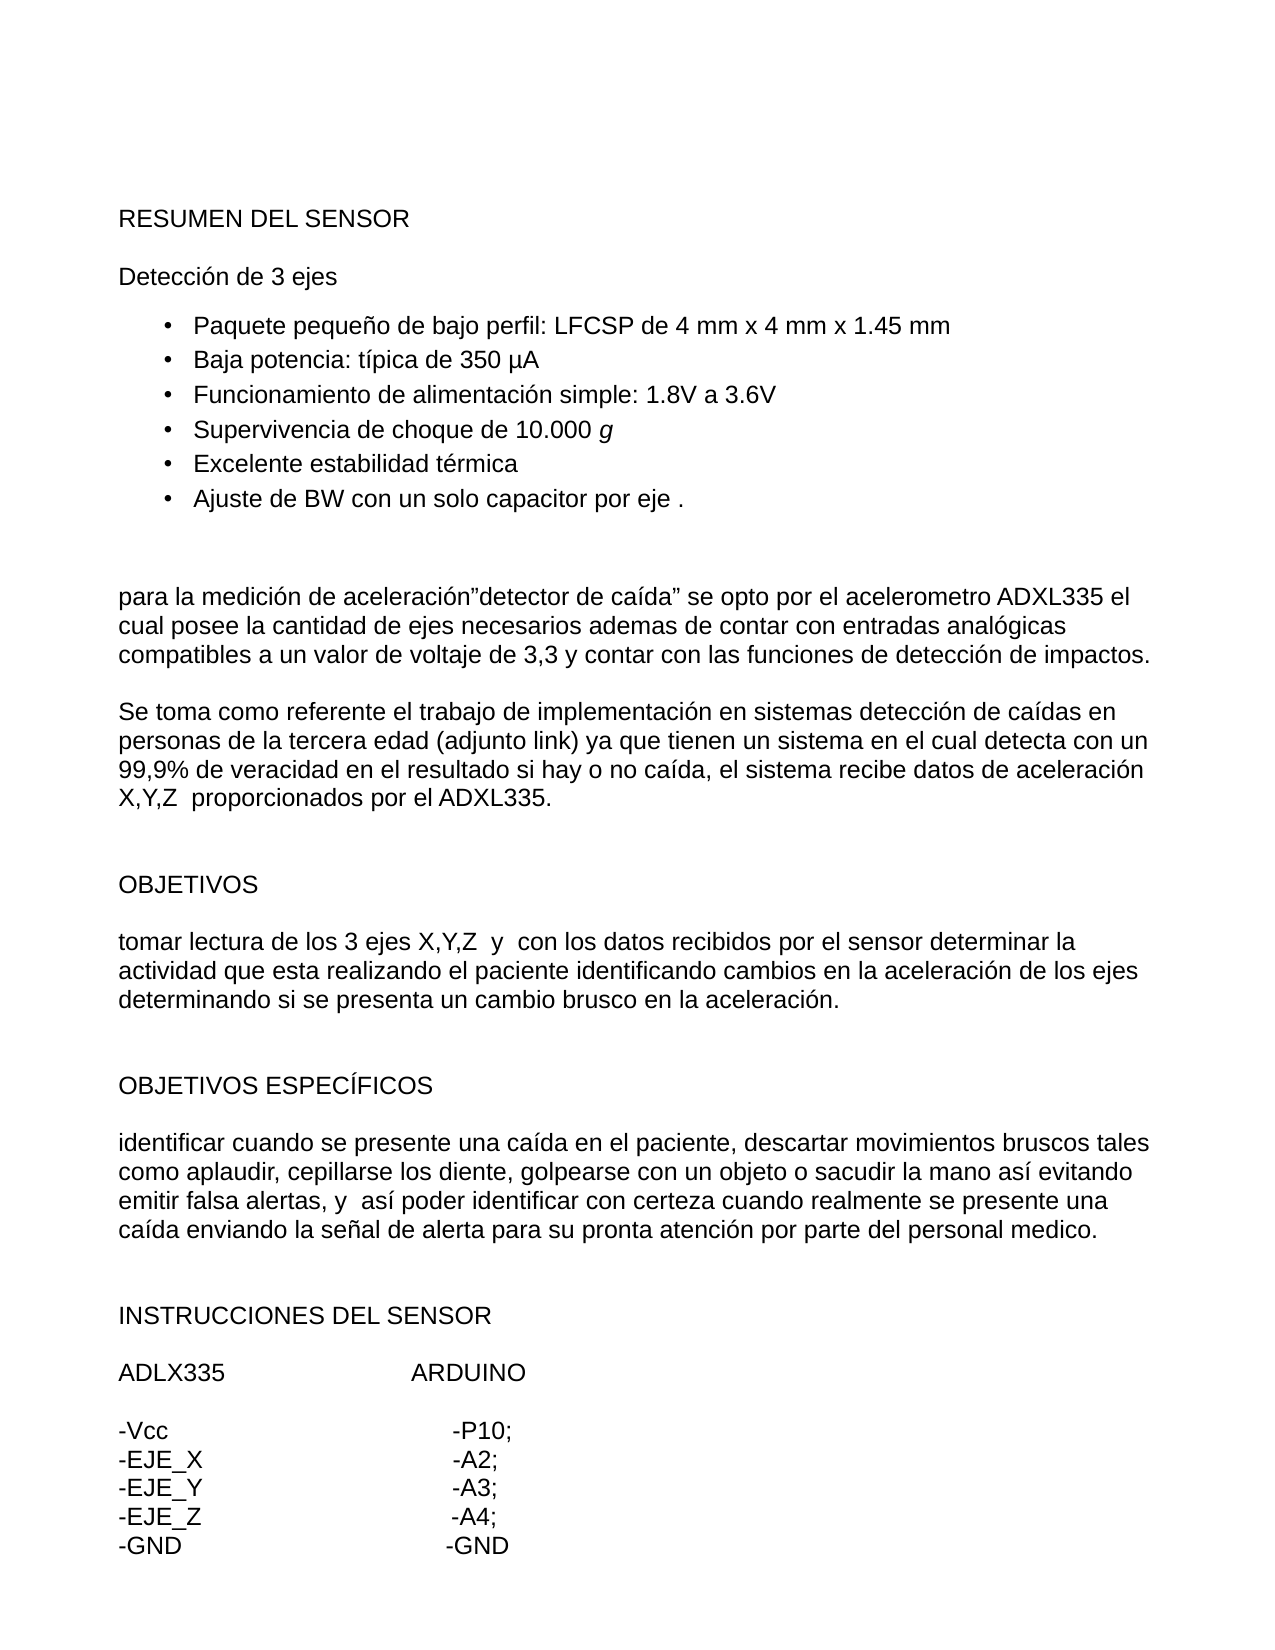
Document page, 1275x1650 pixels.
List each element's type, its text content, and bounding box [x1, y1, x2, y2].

text RESUMEN DEL SENSOR [118, 204, 1157, 233]
text -EJE_Y -A3; [118, 1473, 1157, 1502]
text -EJE_Z -A4; [118, 1502, 1157, 1531]
text -GND -GND [118, 1531, 1157, 1559]
list Paquete pequeño de bajo perfil: LFCSP de 4 mm x 4 mm x 1.45 mm [164, 311, 1157, 340]
text INSTRUCCIONES DEL SENSOR [118, 1301, 1157, 1329]
text OBJETIVOS [118, 869, 1157, 898]
text Detección de 3 ejes [118, 262, 1157, 291]
text ADLX335 ARDUINO [118, 1358, 1157, 1387]
list Excelente estabilidad térmica [164, 449, 1157, 478]
text -Vcc -P10; [118, 1416, 1157, 1444]
list Funcionamiento de alimentación simple: 1.8V a 3.6V [164, 380, 1157, 409]
list Supervivencia de choque de 10.000 g [164, 415, 1157, 443]
text identificar cuando se presente una caída en el paciente, descartar movimientos bruscos tales como aplaudir, cepillarse los diente, golpearse con un objeto o sacudir la mano así evitando emitir falsa alertas, y así poder identificar con certeza cuando realmente se presente una caída enviando la señal de alerta para su pronta atención por parte del personal medico. [118, 1128, 1157, 1243]
list Baja potencia: típica de 350 µA [164, 346, 1157, 374]
text -EJE_X -A2; [118, 1444, 1157, 1473]
text para la medición de aceleración”detector de caída” se opto por el acelerometro ADXL335 el cual posee la cantidad de ejes necesarios ademas de contar con entradas analógicas compatibles a un valor de voltaje de 3,3 y contar con las funciones de detección de impactos. [118, 582, 1157, 668]
text tomar lectura de los 3 ejes X,Y,Z y con los datos recibidos por el sensor determinar la actividad que esta realizando el paciente identificando cambios en la aceleración de los ejes determinando si se presenta un cambio brusco en la aceleración. [118, 927, 1157, 1013]
list Ajuste de BW con un solo capacitor por eje . [164, 484, 1157, 513]
text Se toma como referente el trabajo de implementación en sistemas detección de caídas en personas de la tercera edad (adjunto link) ya que tienen un sistema en el cual detecta con un 99,9% de veracidad en el resultado si hay o no caída, el sistema recibe datos de aceleración X,Y,Z proporcionados por el ADXL335. [118, 697, 1157, 812]
text OBJETIVOS ESPECÍFICOS [118, 1071, 1157, 1099]
